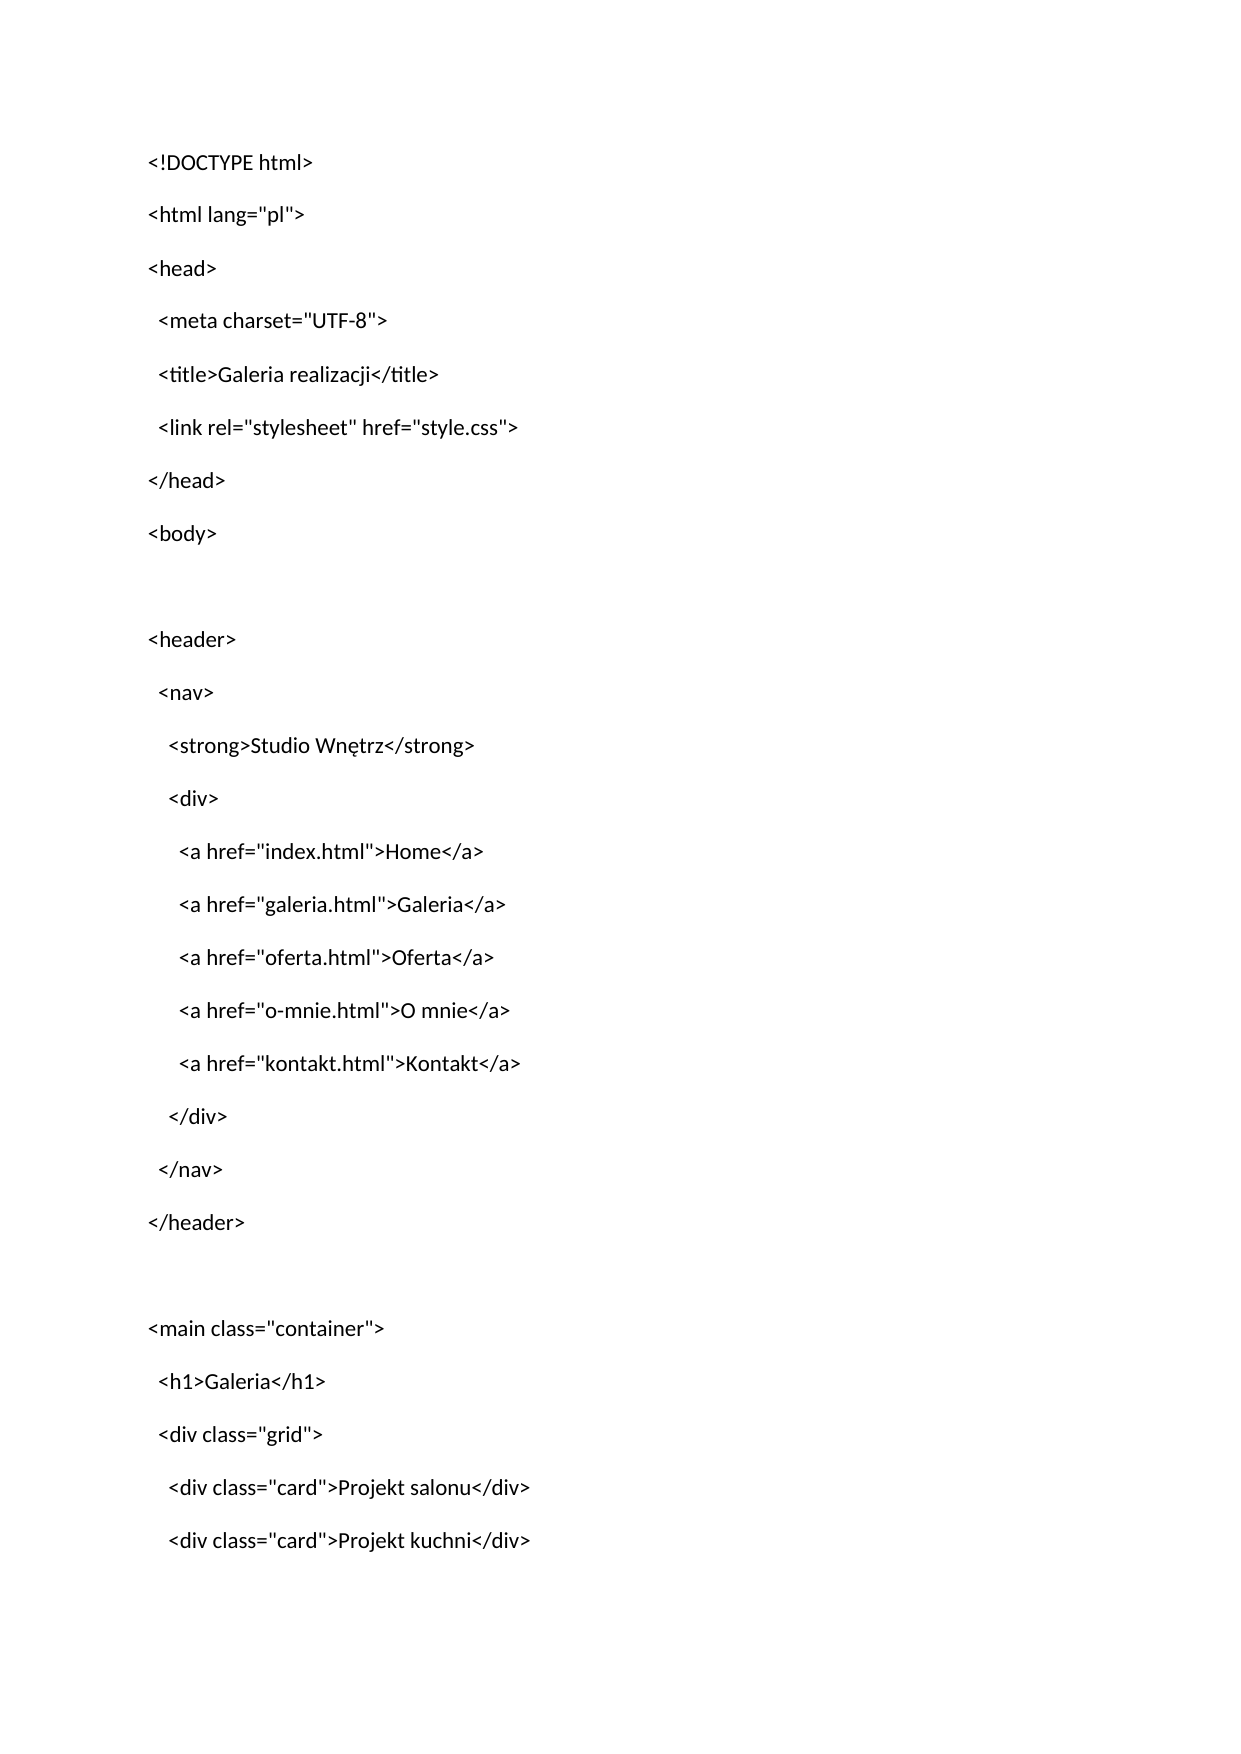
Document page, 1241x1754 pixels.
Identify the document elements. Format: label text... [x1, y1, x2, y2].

text <a href="o-mnie.html">O mnie</a> [148, 996, 1093, 1024]
text <body> [148, 519, 1093, 547]
text </div> [148, 1102, 1093, 1130]
text <div class="grid"> [148, 1420, 1093, 1448]
text <meta charset="UTF-8"> [148, 307, 1093, 335]
text <div class="card">Projekt salonu</div> [148, 1473, 1093, 1501]
text <title>Galeria realizacji</title> [148, 360, 1093, 388]
text <link rel="stylesheet" href="style.css"> [148, 413, 1093, 441]
text <a href="galeria.html">Galeria</a> [148, 890, 1093, 918]
text <strong>Studio Wnętrz</strong> [148, 731, 1093, 759]
text <a href="kontakt.html">Kontakt</a> [148, 1049, 1093, 1077]
text <div> [148, 784, 1093, 812]
text <nav> [148, 678, 1093, 706]
text </nav> [148, 1155, 1093, 1183]
text <!DOCTYPE html> [148, 148, 1093, 176]
text <head> [148, 254, 1093, 282]
text <a href="oferta.html">Oferta</a> [148, 943, 1093, 971]
text <header> [148, 625, 1093, 653]
text <html lang="pl"> [148, 201, 1093, 229]
text <a href="index.html">Home</a> [148, 837, 1093, 865]
text </header> [148, 1208, 1093, 1236]
text <main class="container"> [148, 1314, 1093, 1342]
text <div class="card">Projekt kuchni</div> [148, 1526, 1093, 1554]
text <h1>Galeria</h1> [148, 1367, 1093, 1395]
text </head> [148, 466, 1093, 494]
